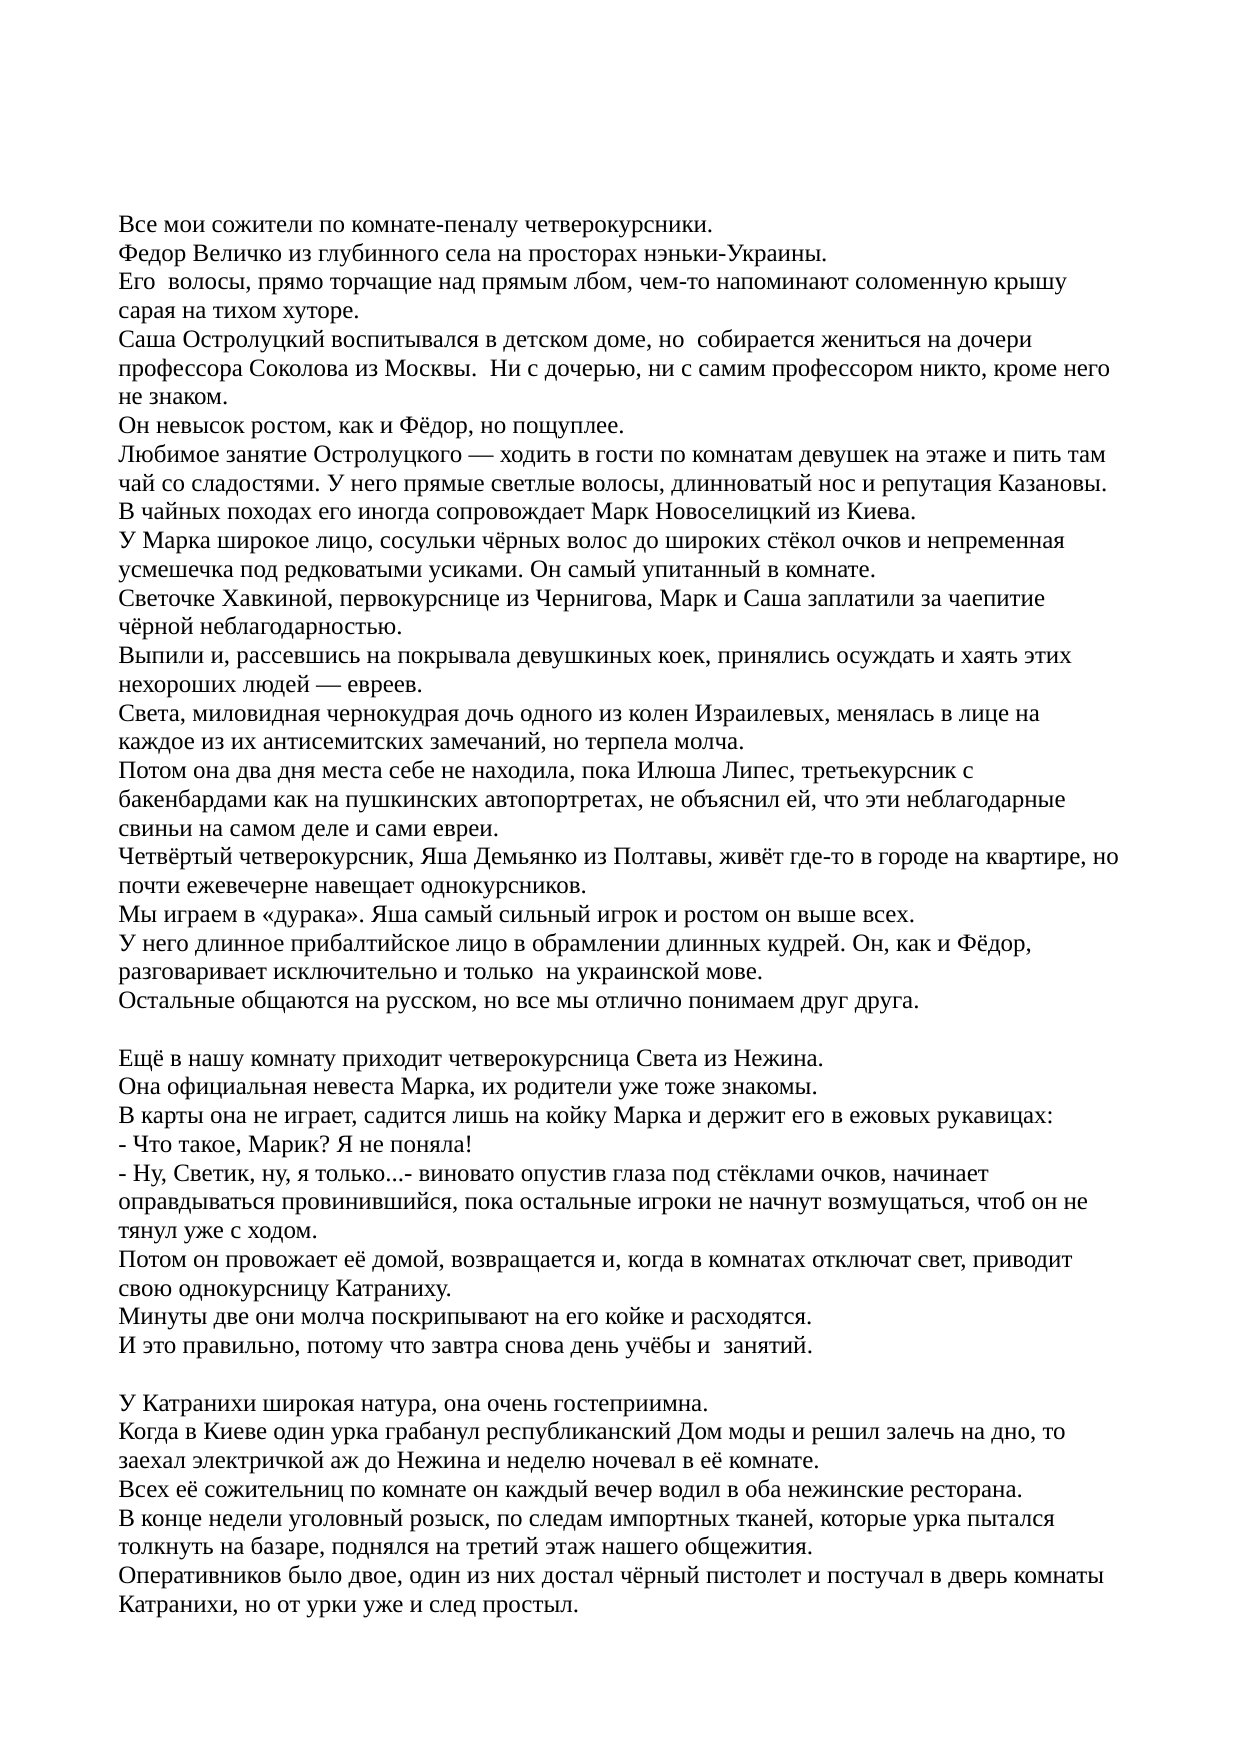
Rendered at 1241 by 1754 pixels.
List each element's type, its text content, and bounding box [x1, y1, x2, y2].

text Четвёртый четверокурсник, Яша Демьянко из Полтавы, живёт где-то в городе на квартире, но почти ежевечерне навещает однокурсников. [118, 841, 1122, 899]
text Его волосы, прямо торчащие над прямым лбом, чем-то напоминают соломенную крышу сарая на тихом хуторе. [118, 266, 1122, 324]
text Ещё в нашу комнату приходит четверокурсница Света из Нежина. [118, 1043, 1122, 1071]
text - Ну, Светик, ну, я только...- виновато опустив глаза под стёклами очков, начинает оправдываться провинившийся, пока остальные игроки не начнут возмущаться, чтоб он не тянул уже с ходом. [118, 1158, 1122, 1244]
text Минуты две они молча поскрипывают на его койке и расходятся. [118, 1301, 1122, 1330]
text Потом он провожает её домой, возвращается и, когда в комнатах отключат свет, приводит свою однокурсницу Катраниху. [118, 1244, 1122, 1301]
text Когда в Киеве один урка грабанул республиканский Дом моды и решил залечь на дно, то заехал электричкой аж до Нежина и неделю ночевал в её комнате. [118, 1416, 1122, 1474]
text Остальные общаются на русском, но все мы отлично понимаем друг друга. [118, 985, 1122, 1014]
text Он невысок ростом, как и Фёдор, но пощуплее. [118, 410, 1122, 439]
text Саша Остролуцкий воспитывался в детском доме, но собирается жениться на дочери профессора Соколова из Москвы. Ни с дочерью, ни с самим профессором никто, кроме него не знаком. [118, 324, 1122, 410]
text Федор Величко из глубинного села на просторах нэньки-Украины. [118, 238, 1122, 266]
text Потом она два дня места себе не находила, пока Илюша Липес, третьекурсник с бакенбардами как на пушкинских автопортретах, не объяснил ей, что эти неблагодарные свиньи на самом деле и сами евреи. [118, 755, 1122, 841]
text В чайных походах его иногда сопровождает Марк Новоселицкий из Киева. [118, 496, 1122, 525]
text В карты она не играет, садится лишь на койку Марка и держит его в ежовых рукавицах: [118, 1100, 1122, 1129]
text У него длинное прибалтийское лицо в обрамлении длинных кудрей. Он, как и Фёдор, разговаривает исключительно и только на украинской мове. [118, 928, 1122, 985]
text Света, миловидная чернокудрая дочь одного из колен Израилевых, менялась в лице на каждое из их антисемитских замечаний, но терпела молча. [118, 698, 1122, 755]
text Всех её сожительниц по комнате он каждый вечер водил в оба нежинские ресторана. [118, 1474, 1122, 1503]
text В конце недели уголовный розыск, по следам импортных тканей, которые урка пытался толкнуть на базаре, поднялся на третий этаж нашего общежития. [118, 1503, 1122, 1560]
text Любимое занятие Остролуцкого — ходить в гости по комнатам девушек на этаже и пить там чай со сладостями. У него прямые светлые волосы, длинноватый нос и репутация Казановы. [118, 439, 1122, 496]
text Мы играем в «дурака». Яша самый сильный игрок и ростом он выше всех. [118, 899, 1122, 928]
text Она официальная невеста Марка, их родители уже тоже знакомы. [118, 1071, 1122, 1100]
text - Что такое, Марик? Я не поняла! [118, 1129, 1122, 1158]
text Выпили и, рассевшись на покрывала девушкиных коек, принялись осуждать и хаять этих нехороших людей — евреев. [118, 640, 1122, 698]
text Все мои сожители по комнате-пеналу четверокурсники. [118, 209, 1122, 238]
text У Катранихи широкая натура, она очень гостеприимна. [118, 1388, 1122, 1416]
text И это правильно, потому что завтра снова день учёбы и занятий. [118, 1330, 1122, 1359]
text Оперативников было двое, один из них достал чёрный пистолет и постучал в дверь комнаты Катранихи, но от урки уже и след простыл. [118, 1560, 1122, 1618]
text Светочке Хавкиной, первокурснице из Чернигова, Марк и Саша заплатили за чаепитие чёрной неблагодарностью. [118, 583, 1122, 640]
text У Марка широкое лицо, сосульки чёрных волос до широких стёкол очков и непременная усмешечка под редковатыми усиками. Он самый упитанный в комнате. [118, 525, 1122, 583]
